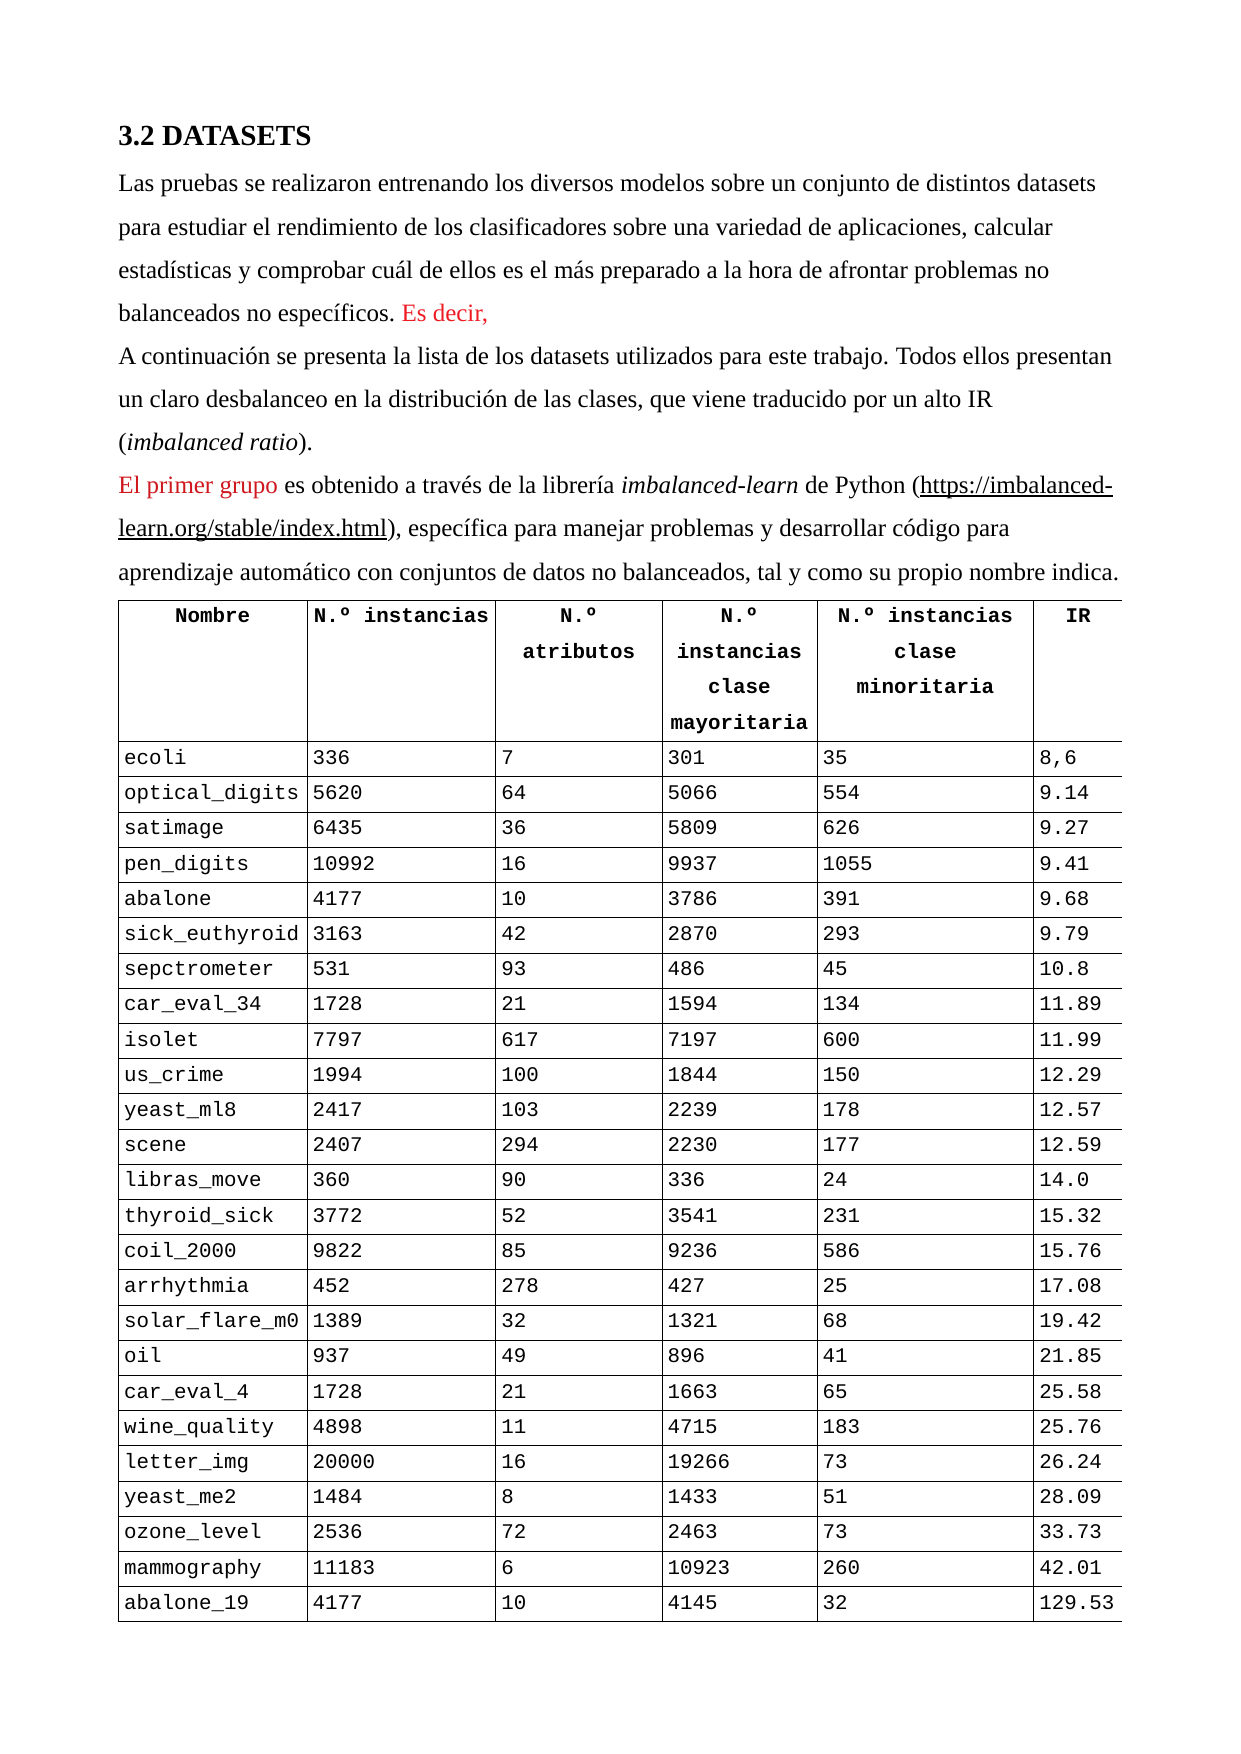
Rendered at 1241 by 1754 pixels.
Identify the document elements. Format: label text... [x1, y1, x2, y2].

table_cell wine_quality [119, 1411, 307, 1445]
table_cell ozone_level [119, 1517, 307, 1551]
table_cell 21.85 [1034, 1341, 1122, 1375]
table_cell 129.53 [1034, 1587, 1122, 1621]
table_cell sepctrometer [119, 954, 307, 988]
table_cell 9.68 [1034, 883, 1122, 917]
table_cell 5809 [663, 813, 817, 847]
table_cell 9822 [308, 1235, 495, 1269]
table_cell 1389 [308, 1306, 495, 1340]
table_cell 85 [496, 1235, 662, 1269]
table_cell 178 [818, 1094, 1033, 1128]
table_cell 586 [818, 1235, 1033, 1269]
table_cell 3541 [663, 1200, 817, 1234]
table_cell 10 [496, 883, 662, 917]
table_cell 937 [308, 1341, 495, 1375]
table_cell 301 [663, 742, 817, 776]
table_cell 4177 [308, 883, 495, 917]
table_cell 293 [818, 918, 1033, 952]
table_cell 3163 [308, 918, 495, 952]
table_cell 4715 [663, 1411, 817, 1445]
table_cell 5620 [308, 777, 495, 812]
table_cell mammography [119, 1552, 307, 1586]
table_header N.º instancias clase mayoritaria [663, 601, 817, 741]
table_cell satimage [119, 813, 307, 847]
table_cell 49 [496, 1341, 662, 1375]
table_header IR [1034, 601, 1122, 741]
table_cell 5066 [663, 777, 817, 812]
text 3.2 DATASETS [118, 118, 1122, 152]
table_cell 12.57 [1034, 1094, 1122, 1128]
table_cell 10 [496, 1587, 662, 1621]
table_cell 3786 [663, 883, 817, 917]
table_cell 2239 [663, 1094, 817, 1128]
table_cell 4898 [308, 1411, 495, 1445]
table_cell 600 [818, 1024, 1033, 1058]
table_cell 11.89 [1034, 989, 1122, 1023]
table_cell coil_2000 [119, 1235, 307, 1269]
table_cell 21 [496, 989, 662, 1023]
table_cell 1433 [663, 1482, 817, 1516]
table_cell abalone [119, 883, 307, 917]
table_cell isolet [119, 1024, 307, 1058]
table_cell 17.08 [1034, 1270, 1122, 1304]
table_header Nombre [119, 601, 307, 741]
table_cell 1594 [663, 989, 817, 1023]
table_cell 25.76 [1034, 1411, 1122, 1445]
table_cell 278 [496, 1270, 662, 1304]
table_cell 360 [308, 1165, 495, 1199]
table_cell car_eval_34 [119, 989, 307, 1023]
table_cell 25.58 [1034, 1376, 1122, 1410]
table_cell 2463 [663, 1517, 817, 1551]
table_cell 9.14 [1034, 777, 1122, 812]
table_cell 19.42 [1034, 1306, 1122, 1340]
table_cell 32 [496, 1306, 662, 1340]
table_cell 6435 [308, 813, 495, 847]
table_cell 7797 [308, 1024, 495, 1058]
table_cell 73 [818, 1517, 1033, 1551]
table_cell 26.24 [1034, 1446, 1122, 1481]
table_cell 35 [818, 742, 1033, 776]
table_cell pen_digits [119, 848, 307, 882]
table_cell 626 [818, 813, 1033, 847]
table_cell 73 [818, 1446, 1033, 1481]
table_cell 1844 [663, 1059, 817, 1093]
table_cell 134 [818, 989, 1033, 1023]
table_cell 24 [818, 1165, 1033, 1199]
table_cell 1994 [308, 1059, 495, 1093]
table_cell 2417 [308, 1094, 495, 1128]
table_cell 10992 [308, 848, 495, 882]
table_cell 4177 [308, 1587, 495, 1621]
table_cell 1663 [663, 1376, 817, 1410]
table_cell 12.59 [1034, 1130, 1122, 1164]
table_cell 52 [496, 1200, 662, 1234]
table_cell sick_euthyroid [119, 918, 307, 952]
table_cell scene [119, 1130, 307, 1164]
table_cell 11 [496, 1411, 662, 1445]
table_cell oil [119, 1341, 307, 1375]
table_cell 231 [818, 1200, 1033, 1234]
table_cell 103 [496, 1094, 662, 1128]
table_cell 2870 [663, 918, 817, 952]
table_cell 15.76 [1034, 1235, 1122, 1269]
table_cell 42 [496, 918, 662, 952]
text El primer grupo es obtenido a través de la librería imbalanced-learn de Python (https://imbalanced-learn.org/stable/index.html), específica para manejar problemas y desarrollar código para aprendizaje automático con conjuntos de datos no balanceados, tal y como su propio nombre indica. [118, 470, 1122, 585]
table_cell 45 [818, 954, 1033, 988]
table_cell arrhythmia [119, 1270, 307, 1304]
table_header N.º atributos [496, 601, 662, 741]
table_cell 9.27 [1034, 813, 1122, 847]
table_cell us_crime [119, 1059, 307, 1093]
table_cell 33.73 [1034, 1517, 1122, 1551]
table_cell 51 [818, 1482, 1033, 1516]
table_cell 896 [663, 1341, 817, 1375]
table_cell 9937 [663, 848, 817, 882]
table_cell 531 [308, 954, 495, 988]
table_cell 9236 [663, 1235, 817, 1269]
table_cell 12.29 [1034, 1059, 1122, 1093]
table_cell yeast_me2 [119, 1482, 307, 1516]
table_cell 452 [308, 1270, 495, 1304]
table_cell 2536 [308, 1517, 495, 1551]
table_cell 391 [818, 883, 1033, 917]
table_cell 20000 [308, 1446, 495, 1481]
table_cell 41 [818, 1341, 1033, 1375]
text A continuación se presenta la lista de los datasets utilizados para este trabajo. Todos ellos presentan un claro desbalanceo en la distribución de las clases, que viene traducido por un alto IR (imbalanced ratio). [118, 341, 1122, 456]
table_cell 9.79 [1034, 918, 1122, 952]
table_cell 68 [818, 1306, 1033, 1340]
table_cell 16 [496, 848, 662, 882]
table_cell libras_move [119, 1165, 307, 1199]
table_cell letter_img [119, 1446, 307, 1481]
table_cell 90 [496, 1165, 662, 1199]
table_cell 25 [818, 1270, 1033, 1304]
table_header N.º instancias clase minoritaria [818, 601, 1033, 741]
table_cell 19266 [663, 1446, 817, 1481]
table_cell 554 [818, 777, 1033, 812]
table_cell 28.09 [1034, 1482, 1122, 1516]
table_cell 177 [818, 1130, 1033, 1164]
table_header N.º instancias [308, 601, 495, 741]
table_cell 10.8 [1034, 954, 1122, 988]
table_cell 2230 [663, 1130, 817, 1164]
table_cell ecoli [119, 742, 307, 776]
table_cell solar_flare_m0 [119, 1306, 307, 1340]
table_cell 336 [308, 742, 495, 776]
table_cell 6 [496, 1552, 662, 1586]
table_cell 7 [496, 742, 662, 776]
table_cell 150 [818, 1059, 1033, 1093]
table_cell 427 [663, 1270, 817, 1304]
table_cell 486 [663, 954, 817, 988]
table_cell 65 [818, 1376, 1033, 1410]
table_cell optical_digits [119, 777, 307, 812]
table_cell 4145 [663, 1587, 817, 1621]
table_cell 42.01 [1034, 1552, 1122, 1586]
table_cell 1321 [663, 1306, 817, 1340]
table_cell car_eval_4 [119, 1376, 307, 1410]
table_cell 294 [496, 1130, 662, 1164]
table_cell 2407 [308, 1130, 495, 1164]
table_cell 93 [496, 954, 662, 988]
table_cell 36 [496, 813, 662, 847]
table_cell yeast_ml8 [119, 1094, 307, 1128]
table_cell 14.0 [1034, 1165, 1122, 1199]
table_cell 336 [663, 1165, 817, 1199]
table_cell 260 [818, 1552, 1033, 1586]
table_cell 1055 [818, 848, 1033, 882]
table_cell 183 [818, 1411, 1033, 1445]
table_cell thyroid_sick [119, 1200, 307, 1234]
table_cell 32 [818, 1587, 1033, 1621]
table_cell 1728 [308, 989, 495, 1023]
table_cell 617 [496, 1024, 662, 1058]
text Las pruebas se realizaron entrenando los diversos modelos sobre un conjunto de distintos datasets para estudiar el rendimiento de los clasificadores sobre una variedad de aplicaciones, calcular estadísticas y comprobar cuál de ellos es el más preparado a la hora de afrontar problemas no balanceados no específicos. Es decir, [118, 168, 1122, 327]
table_cell 1728 [308, 1376, 495, 1410]
table_cell 1484 [308, 1482, 495, 1516]
table_cell 21 [496, 1376, 662, 1410]
table_cell 11.99 [1034, 1024, 1122, 1058]
table_cell 10923 [663, 1552, 817, 1586]
table_cell abalone_19 [119, 1587, 307, 1621]
table_cell 7197 [663, 1024, 817, 1058]
table_cell 15.32 [1034, 1200, 1122, 1234]
table_cell 8,6 [1034, 742, 1122, 776]
table_cell 72 [496, 1517, 662, 1551]
table_cell 16 [496, 1446, 662, 1481]
table_cell 64 [496, 777, 662, 812]
table_cell 9.41 [1034, 848, 1122, 882]
table_cell 3772 [308, 1200, 495, 1234]
table_cell 11183 [308, 1552, 495, 1586]
table_cell 100 [496, 1059, 662, 1093]
table_cell 8 [496, 1482, 662, 1516]
